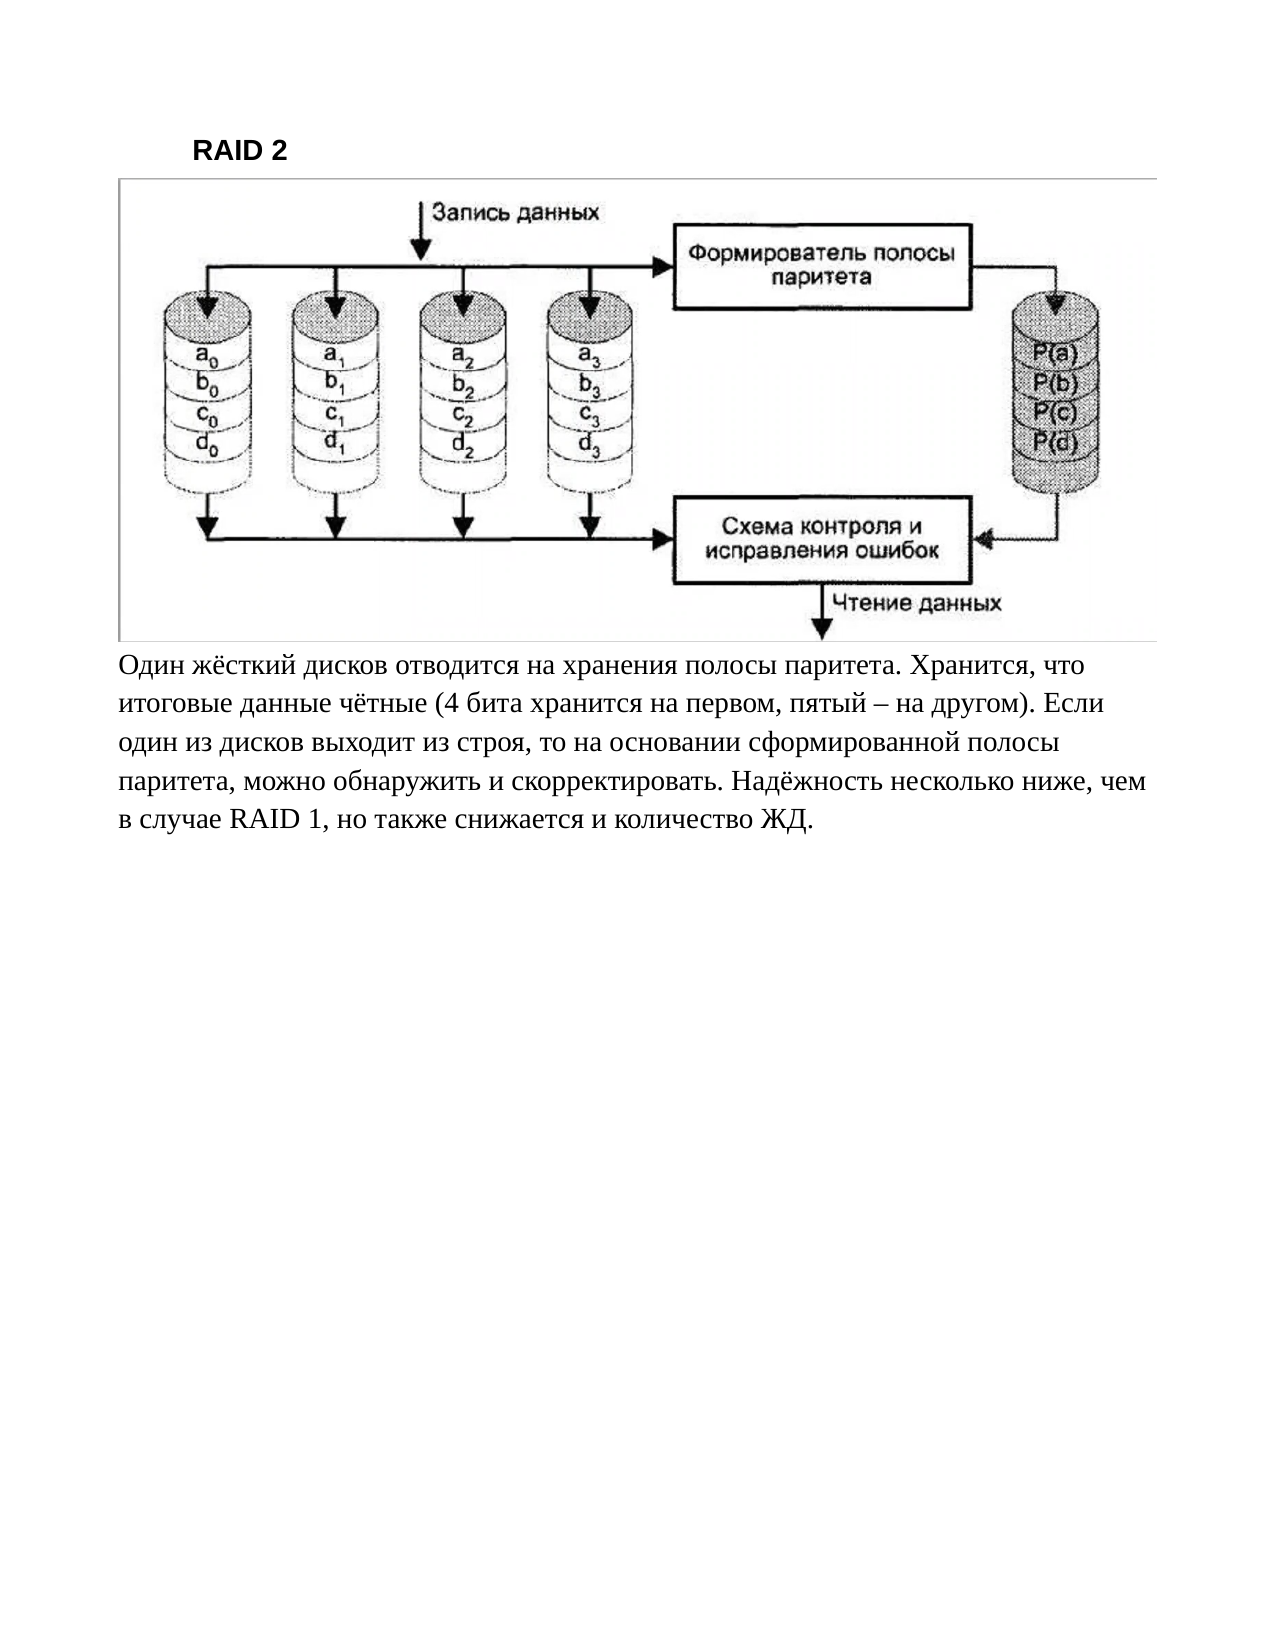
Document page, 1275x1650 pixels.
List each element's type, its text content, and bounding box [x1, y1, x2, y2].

picture [118, 178, 1157, 642]
subtitle RAID 2 [118, 133, 1157, 166]
text Один жёсткий дисков отводится на хранения полосы паритета. Хранится, что итоговые данные чётные (4 бита хранится на первом, пятый – на другом). Если один из дисков выходит из строя, то на основании сформированной полосы паритета, можно обнаружить и скорректировать. Надёжность несколько ниже, чем в случае RAID 1, но также снижается и количество ЖД. [118, 642, 1157, 835]
